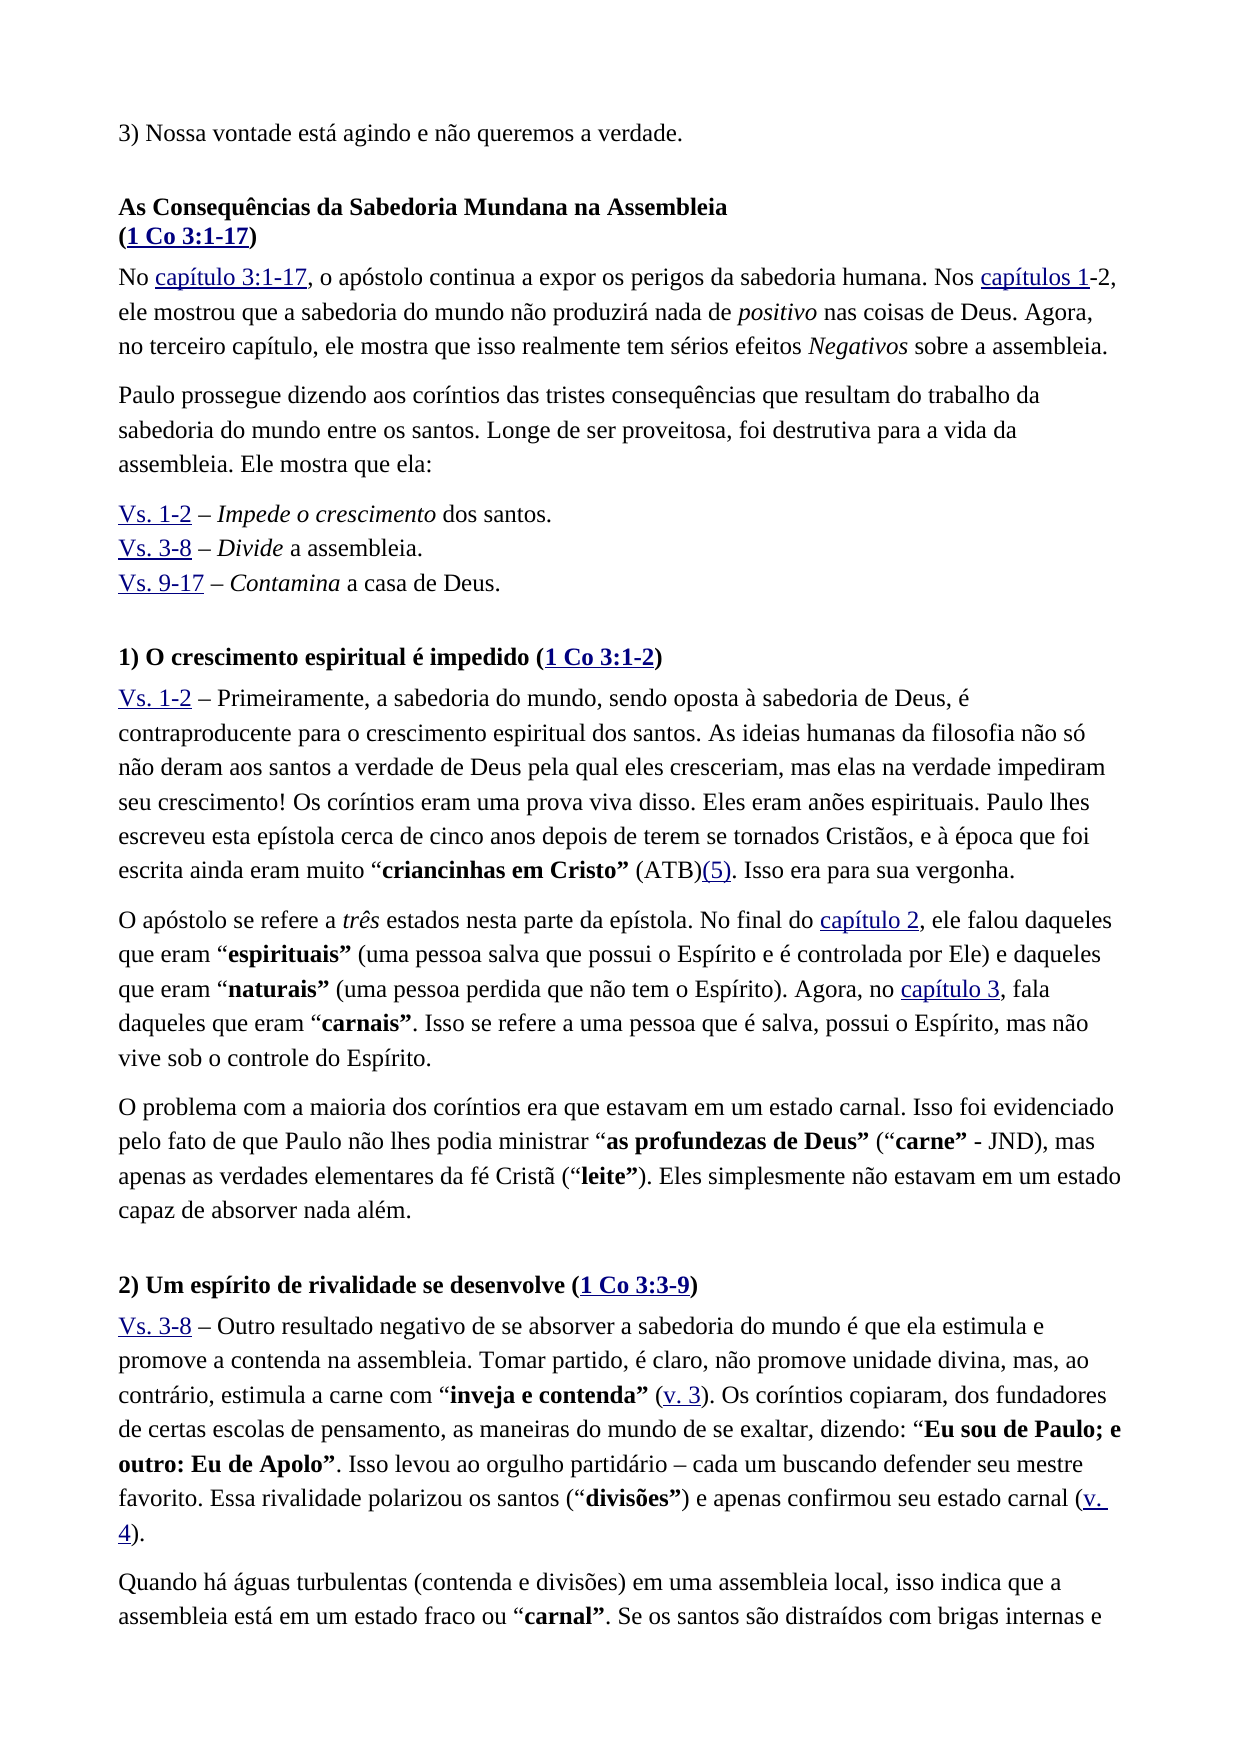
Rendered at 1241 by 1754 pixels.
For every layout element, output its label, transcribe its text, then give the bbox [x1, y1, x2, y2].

text Vs. 1-2 – Impede o crescimento dos santos. [118, 499, 1122, 527]
text Vs. 1-2 – Primeiramente, a sabedoria do mundo, sendo oposta à sabedoria de Deus, é contraproducente para o crescimento espiritual dos santos. As ideias humanas da filosofia não só não deram aos santos a verdade de Deus pela qual eles cresceriam, mas elas na verdade impediram seu crescimento! Os coríntios eram uma prova viva disso. Eles eram anões espirituais. Paulo lhes escreveu esta epístola cerca de cinco anos depois de terem se tornados Cristãos, e à época que foi escrita ainda eram muito “criancinhas em Cristo” (ATB)(5). Isso era para sua vergonha. [118, 683, 1122, 884]
text Vs. 9-17 – Contamina a casa de Deus. [118, 568, 1122, 596]
subtitle 1) O crescimento espiritual é impedido (1 Co 3:1-2) [118, 642, 1122, 671]
subtitle 2) Um espírito de rivalidade se desenvolve (1 Co 3:3-9) [118, 1270, 1122, 1298]
text 3) Nossa vontade está agindo e não queremos a verdade. [118, 118, 1122, 147]
text No capítulo 3:1-17, o apóstolo continua a expor os perigos da sabedoria humana. Nos capítulos 1-2, ele mostrou que a sabedoria do mundo não produzirá nada de positivo nas coisas de Deus. Agora, no terceiro capítulo, ele mostra que isso realmente tem sérios efeitos Negativos sobre a assembleia. [118, 262, 1122, 360]
text O problema com a maioria dos coríntios era que estavam em um estado carnal. Isso foi evidenciado pelo fato de que Paulo não lhes podia ministrar “as profundezas de Deus” (“carne” - JND), mas apenas as verdades elementares da fé Cristã (“leite”). Eles simplesmente não estavam em um estado capaz de absorver nada além. [118, 1092, 1122, 1224]
text Vs. 3-8 – Outro resultado negativo de se absorver a sabedoria do mundo é que ela estimula e promove a contenda na assembleia. Tomar partido, é claro, não promove unidade divina, mas, ao contrário, estimula a carne com “inveja e contenda” (v. 3). Os coríntios copiaram, dos fundadores de certas escolas de pensamento, as maneiras do mundo de se exaltar, dizendo: “Eu sou de Paulo; e outro: Eu de Apolo”. Isso levou ao orgulho partidário – cada um buscando defender seu mestre favorito. Essa rivalidade polarizou os santos (“divisões”) e apenas confirmou seu estado carnal (v. 4). [118, 1311, 1122, 1546]
text Paulo prossegue dizendo aos coríntios das tristes consequências que resultam do trabalho da sabedoria do mundo entre os santos. Longe de ser proveitosa, foi destrutiva para a vida da assembleia. Ele mostra que ela: [118, 381, 1122, 478]
subtitle As Consequências da Sabedoria Mundana na Assembleia (1 Co 3:1-17) [118, 192, 1122, 250]
text O apóstolo se refere a três estados nesta parte da epístola. No final do capítulo 2, ele falou daqueles que eram “espirituais” (uma pessoa salva que possui o Espírito e é controlada por Ele) e daqueles que eram “naturais” (uma pessoa perdida que não tem o Espírito). Agora, no capítulo 3, fala daqueles que eram “carnais”. Isso se refere a uma pessoa que é salva, possui o Espírito, mas não vive sob o controle do Espírito. [118, 905, 1122, 1071]
text Vs. 3-8 – Divide a assembleia. [118, 533, 1122, 562]
text Quando há águas turbulentas (contenda e divisões) em uma assembleia local, isso indica que a assembleia está em um estado fraco ou “carnal”. Se os santos são distraídos com brigas internas e [118, 1567, 1122, 1630]
